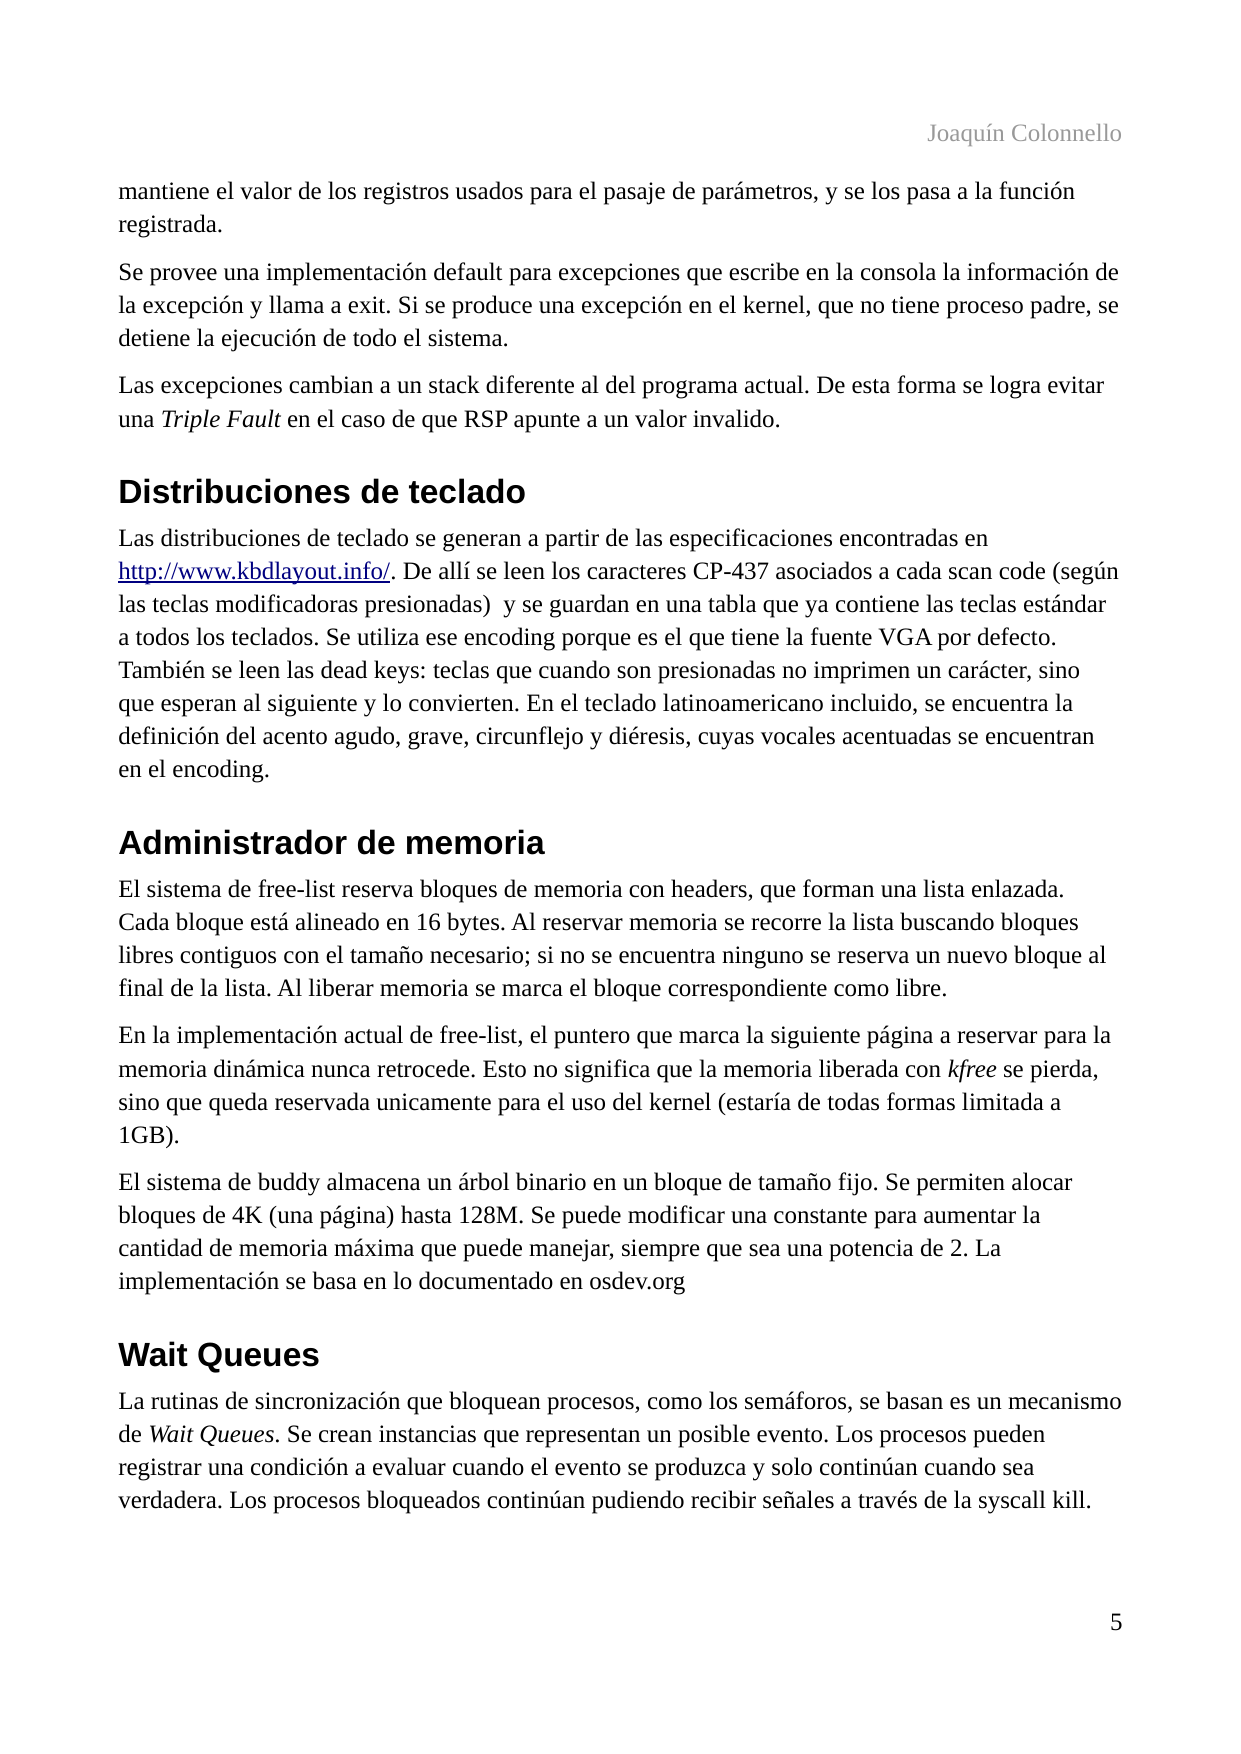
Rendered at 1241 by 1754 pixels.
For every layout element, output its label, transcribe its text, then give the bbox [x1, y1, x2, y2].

subtitle Wait Queues [118, 1335, 1122, 1373]
text El sistema de buddy almacena un árbol binario en un bloque de tamaño fijo. Se permiten alocar bloques de 4K (una página) hasta 128M. Se puede modificar una constante para aumentar la cantidad de memoria máxima que puede manejar, siempre que sea una potencia de 2. La implementación se basa en lo documentado en osdev.org [118, 1167, 1122, 1295]
text La rutinas de sincronización que bloquean procesos, como los semáforos, se basan es un mecanismo de Wait Queues. Se crean instancias que representan un posible evento. Los procesos pueden registrar una condición a evaluar cuando el evento se produzca y solo continúan cuando sea verdadera. Los procesos bloqueados continúan pudiendo recibir señales a través de la syscall kill. [118, 1386, 1122, 1514]
text mantiene el valor de los registros usados para el pasaje de parámetros, y se los pasa a la función registrada. [118, 176, 1122, 238]
text Las excepciones cambian a un stack diferente al del programa actual. De esta forma se logra evitar una Triple Fault en el caso de que RSP apunte a un valor invalido. [118, 371, 1122, 432]
text En la implementación actual de free-list, el puntero que marca la siguiente página a reservar para la memoria dinámica nunca retrocede. Esto no significa que la memoria liberada con kfree se pierda, sino que queda reservada unicamente para el uso del kernel (estaría de todas formas limitada a 1GB). [118, 1021, 1122, 1148]
text Se provee una implementación default para excepciones que escribe en la consola la información de la excepción y llama a exit. Si se produce una excepción en el kernel, que no tiene proceso padre, se detiene la ejecución de todo el sistema. [118, 257, 1122, 352]
text El sistema de free-list reserva bloques de memoria con headers, que forman una lista enlazada. Cada bloque está alineado en 16 bytes. Al reservar memoria se recorre la lista buscando bloques libres contiguos con el tamaño necesario; si no se encuentra ninguno se reserva un nuevo bloque al final de la lista. Al liberar memoria se marca el bloque correspondiente como libre. [118, 874, 1122, 1002]
subtitle Administrador de memoria [118, 823, 1122, 861]
text Las distribuciones de teclado se generan a partir de las especificaciones encontradas en http://www.kbdlayout.info/. De allí se leen los caracteres CP-437 asociados a cada scan code (según las teclas modificadoras presionadas) y se guardan en una tabla que ya contiene las teclas estándar a todos los teclados. Se utiliza ese encoding porque es el que tiene la fuente VGA por defecto. También se leen las dead keys: teclas que cuando son presionadas no imprimen un carácter, sino que esperan al siguiente y lo convierten. En el teclado latinoamericano incluido, se encuentra la definición del acento agudo, grave, circunflejo y diéresis, cuyas vocales acentuadas se encuentran en el encoding. [118, 523, 1122, 783]
subtitle Distribuciones de teclado [118, 472, 1122, 511]
